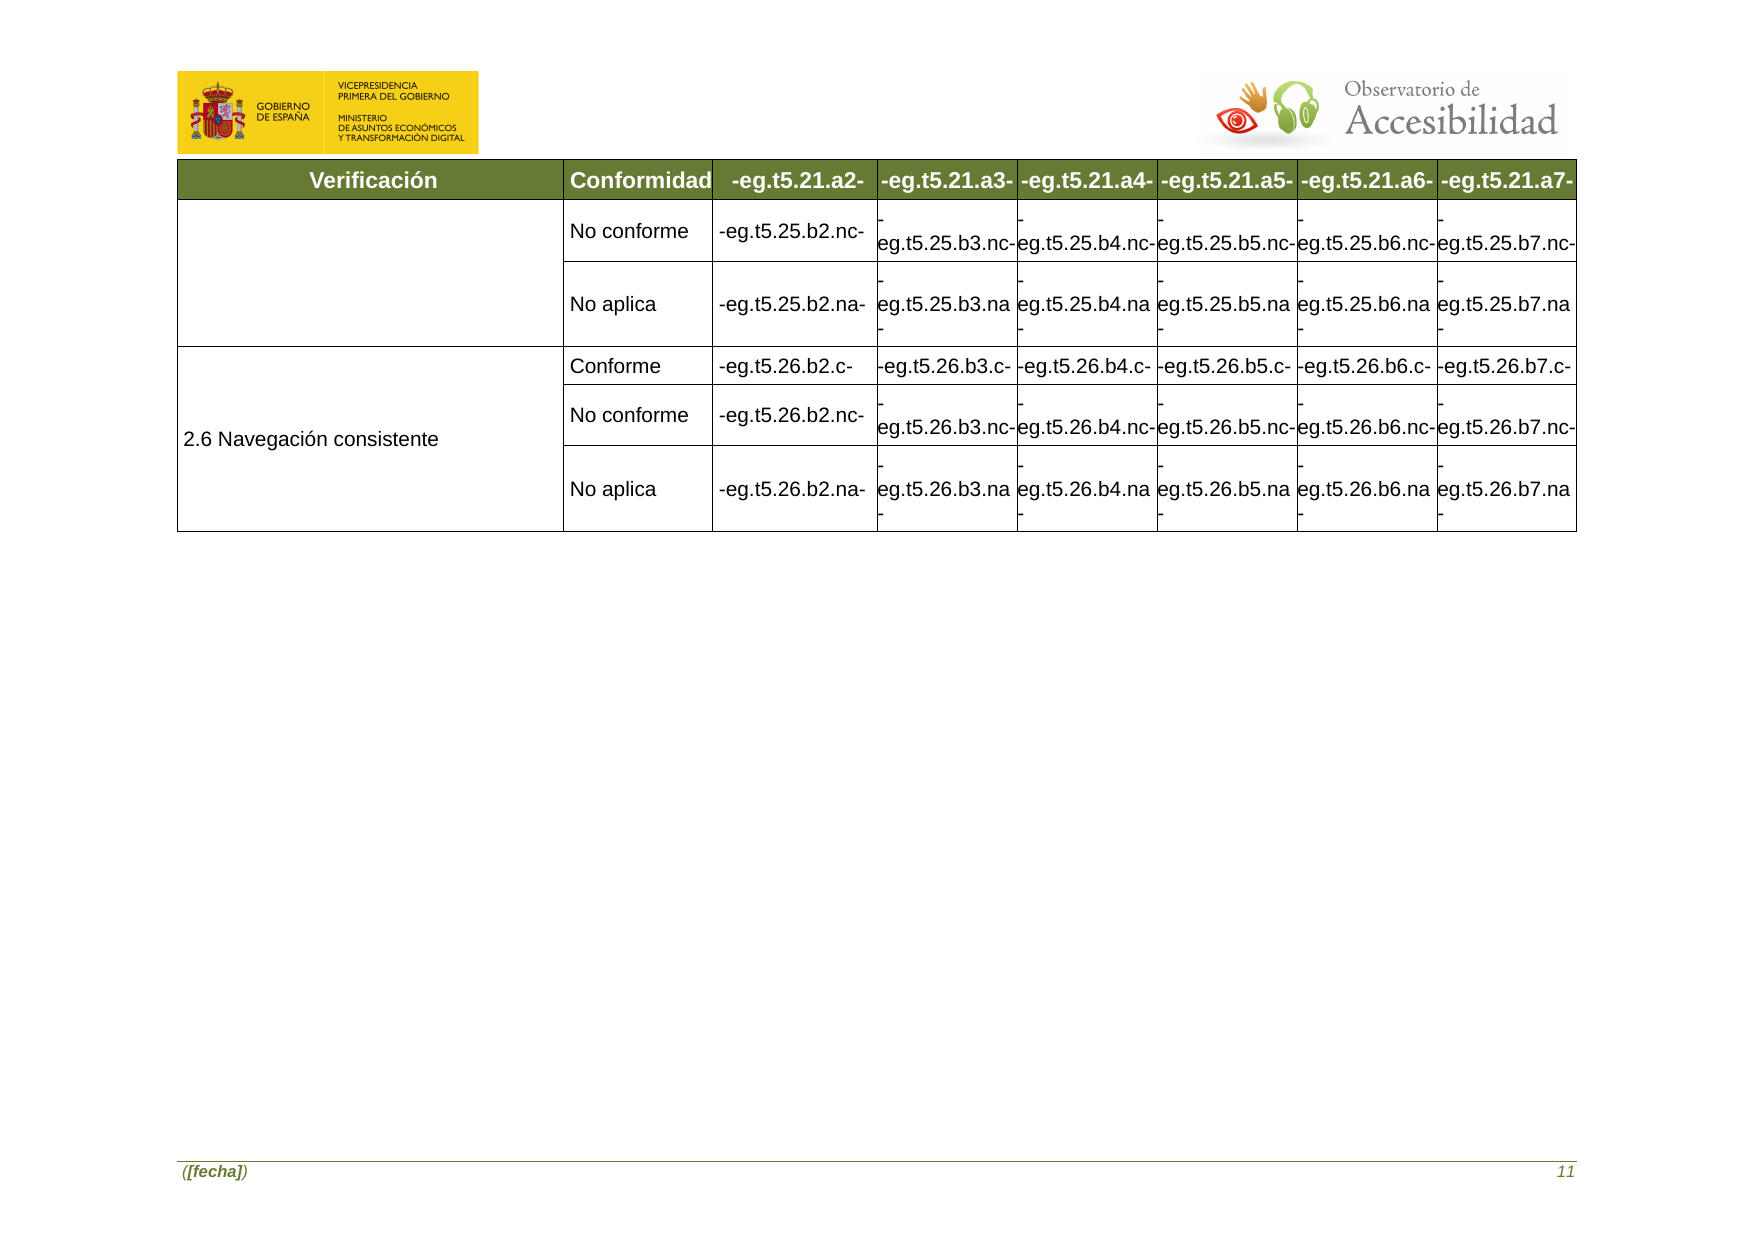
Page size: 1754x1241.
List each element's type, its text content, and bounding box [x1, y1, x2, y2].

table_header -eg.t5.21.a3- [878, 160, 1017, 199]
table_header -eg.t5.21.a4- [1018, 160, 1157, 199]
table_cell -eg.t5.26.b2.nc- [713, 385, 877, 445]
table_cell -eg.t5.25.b7.nc- [1438, 200, 1576, 261]
table_cell -eg.t5.26.b6.c- [1298, 347, 1437, 384]
table_cell -eg.t5.25.b5.na- [1158, 262, 1297, 346]
table_cell -eg.t5.26.b7.na- [1438, 446, 1576, 531]
table_header -eg.t5.21.a5- [1158, 160, 1297, 199]
table_cell -eg.t5.26.b7.c- [1438, 347, 1576, 384]
table_header -eg.t5.21.a6- [1298, 160, 1437, 199]
picture [177, 71, 479, 154]
table_cell -eg.t5.25.b4.na- [1018, 262, 1157, 346]
table_cell -eg.t5.26.b3.nc- [878, 385, 1017, 445]
table_cell -eg.t5.26.b5.nc- [1158, 385, 1297, 445]
table_cell No conforme [564, 385, 712, 445]
table_cell No aplica [564, 446, 712, 531]
table_cell -eg.t5.25.b5.nc- [1158, 200, 1297, 261]
table_cell 2.6 Navegación consistente [178, 347, 563, 531]
table_cell -eg.t5.25.b4.nc- [1018, 200, 1157, 261]
table_header -eg.t5.21.a7- [1438, 160, 1576, 199]
table_cell -eg.t5.26.b5.na- [1158, 446, 1297, 531]
table_header Conformidad [564, 160, 712, 199]
picture [1196, 72, 1572, 154]
table_cell No conforme [564, 200, 712, 261]
table_cell [178, 200, 563, 346]
table_cell -eg.t5.26.b3.na- [878, 446, 1017, 531]
table_cell -eg.t5.25.b7.na- [1438, 262, 1576, 346]
table_cell -eg.t5.25.b3.na- [878, 262, 1017, 346]
table_cell -eg.t5.26.b4.nc- [1018, 385, 1157, 445]
table_cell -eg.t5.25.b2.na- [713, 262, 877, 346]
table_cell -eg.t5.26.b5.c- [1158, 347, 1297, 384]
table_cell -eg.t5.25.b2.nc- [713, 200, 877, 261]
table_cell -eg.t5.26.b2.na- [713, 446, 877, 531]
table_cell -eg.t5.26.b6.na- [1298, 446, 1437, 531]
table_cell -eg.t5.26.b3.c- [878, 347, 1017, 384]
table_cell Conforme [564, 347, 712, 384]
table_cell No aplica [564, 262, 712, 346]
table_cell -eg.t5.25.b3.nc- [878, 200, 1017, 261]
table_cell -eg.t5.26.b7.nc- [1438, 385, 1576, 445]
table_cell -eg.t5.25.b6.nc- [1298, 200, 1437, 261]
table_header -eg.t5.21.a2- [713, 160, 877, 199]
table_cell -eg.t5.25.b6.na- [1298, 262, 1437, 346]
table_cell -eg.t5.26.b6.nc- [1298, 385, 1437, 445]
table_cell -eg.t5.26.b4.na- [1018, 446, 1157, 531]
table_cell -eg.t5.26.b4.c- [1018, 347, 1157, 384]
table_header Verificación [178, 160, 563, 199]
table_cell -eg.t5.26.b2.c- [713, 347, 877, 384]
